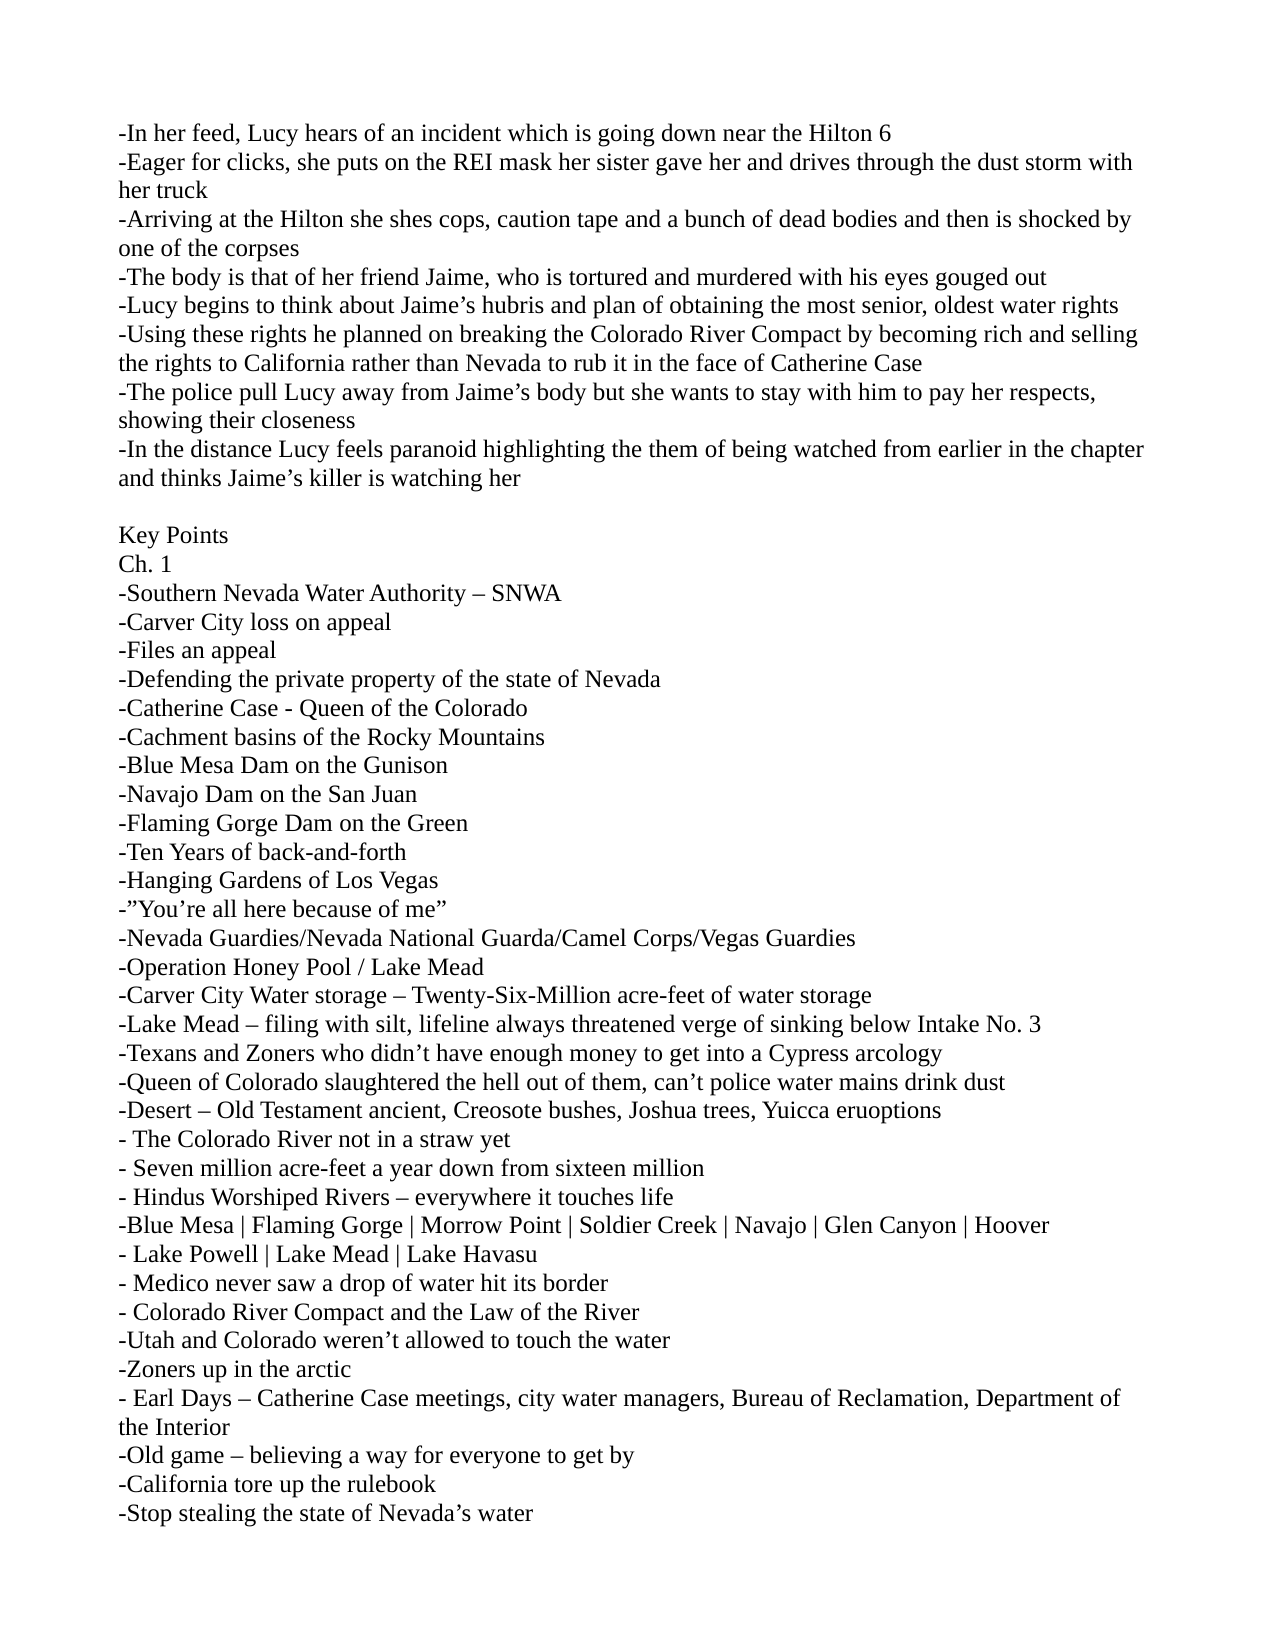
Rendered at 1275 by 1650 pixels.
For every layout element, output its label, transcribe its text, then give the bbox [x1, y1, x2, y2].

text -California tore up the rulebook [118, 1469, 1157, 1498]
text -Carver City Water storage – Twenty-Six-Million acre-feet of water storage [118, 981, 1157, 1009]
text -Flaming Gorge Dam on the Green [118, 808, 1157, 837]
text -Desert – Old Testament ancient, Creosote bushes, Joshua trees, Yuicca eruoptions [118, 1096, 1157, 1124]
text -Utah and Colorado weren’t allowed to touch the water [118, 1326, 1157, 1354]
text -Arriving at the Hilton she shes cops, caution tape and a bunch of dead bodies and then is shocked by one of the corpses [118, 204, 1157, 262]
text -Catherine Case - Queen of the Colorado [118, 693, 1157, 722]
text - Earl Days – Catherine Case meetings, city water managers, Bureau of Reclamation, Department of the Interior [118, 1383, 1157, 1441]
text - Hindus Worshiped Rivers – everywhere it touches life [118, 1182, 1157, 1211]
text -The police pull Lucy away from Jaime’s body but she wants to stay with him to pay her respects, showing their closeness [118, 377, 1157, 434]
text -Blue Mesa | Flaming Gorge | Morrow Point | Soldier Creek | Navajo | Glen Canyon | Hoover [118, 1211, 1157, 1239]
text -Nevada Guardies/Nevada National Guarda/Camel Corps/Vegas Guardies [118, 923, 1157, 952]
text -The body is that of her friend Jaime, who is tortured and murdered with his eyes gouged out [118, 262, 1157, 291]
text -Queen of Colorado slaughtered the hell out of them, can’t police water mains drink dust [118, 1067, 1157, 1096]
text -Old game – believing a way for everyone to get by [118, 1441, 1157, 1469]
text -Blue Mesa Dam on the Gunison [118, 751, 1157, 779]
text -Lucy begins to think about Jaime’s hubris and plan of obtaining the most senior, oldest water rights [118, 291, 1157, 319]
text -Hanging Gardens of Los Vegas [118, 866, 1157, 894]
text -Ten Years of back-and-forth [118, 837, 1157, 866]
text -Files an appeal [118, 636, 1157, 664]
text -Lake Mead – filing with silt, lifeline always threatened verge of sinking below Intake No. 3 [118, 1009, 1157, 1038]
text -Cachment basins of the Rocky Mountains [118, 722, 1157, 751]
text -Defending the private property of the state of Nevada [118, 664, 1157, 693]
text -Operation Honey Pool / Lake Mead [118, 952, 1157, 981]
text -Navajo Dam on the San Juan [118, 779, 1157, 808]
text -Zoners up in the arctic [118, 1354, 1157, 1383]
text -Carver City loss on appeal [118, 607, 1157, 636]
text -Stop stealing the state of Nevada’s water [118, 1498, 1157, 1527]
text -Eager for clicks, she puts on the REI mask her sister gave her and drives through the dust storm with her truck [118, 147, 1157, 204]
text Key Points [118, 521, 1157, 549]
text - The Colorado River not in a straw yet [118, 1124, 1157, 1153]
text Ch. 1 [118, 549, 1157, 578]
text - Medico never saw a drop of water hit its border [118, 1268, 1157, 1297]
text -”You’re all here because of me” [118, 894, 1157, 923]
text -In the distance Lucy feels paranoid highlighting the them of being watched from earlier in the chapter and thinks Jaime’s killer is watching her [118, 434, 1157, 492]
text - Seven million acre-feet a year down from sixteen million [118, 1153, 1157, 1182]
text -Using these rights he planned on breaking the Colorado River Compact by becoming rich and selling the rights to California rather than Nevada to rub it in the face of Catherine Case [118, 319, 1157, 377]
text -Southern Nevada Water Authority – SNWA [118, 578, 1157, 607]
text - Colorado River Compact and the Law of the River [118, 1297, 1157, 1326]
text -Texans and Zoners who didn’t have enough money to get into a Cypress arcology [118, 1038, 1157, 1067]
text - Lake Powell | Lake Mead | Lake Havasu [118, 1239, 1157, 1268]
text -In her feed, Lucy hears of an incident which is going down near the Hilton 6 [118, 118, 1157, 147]
